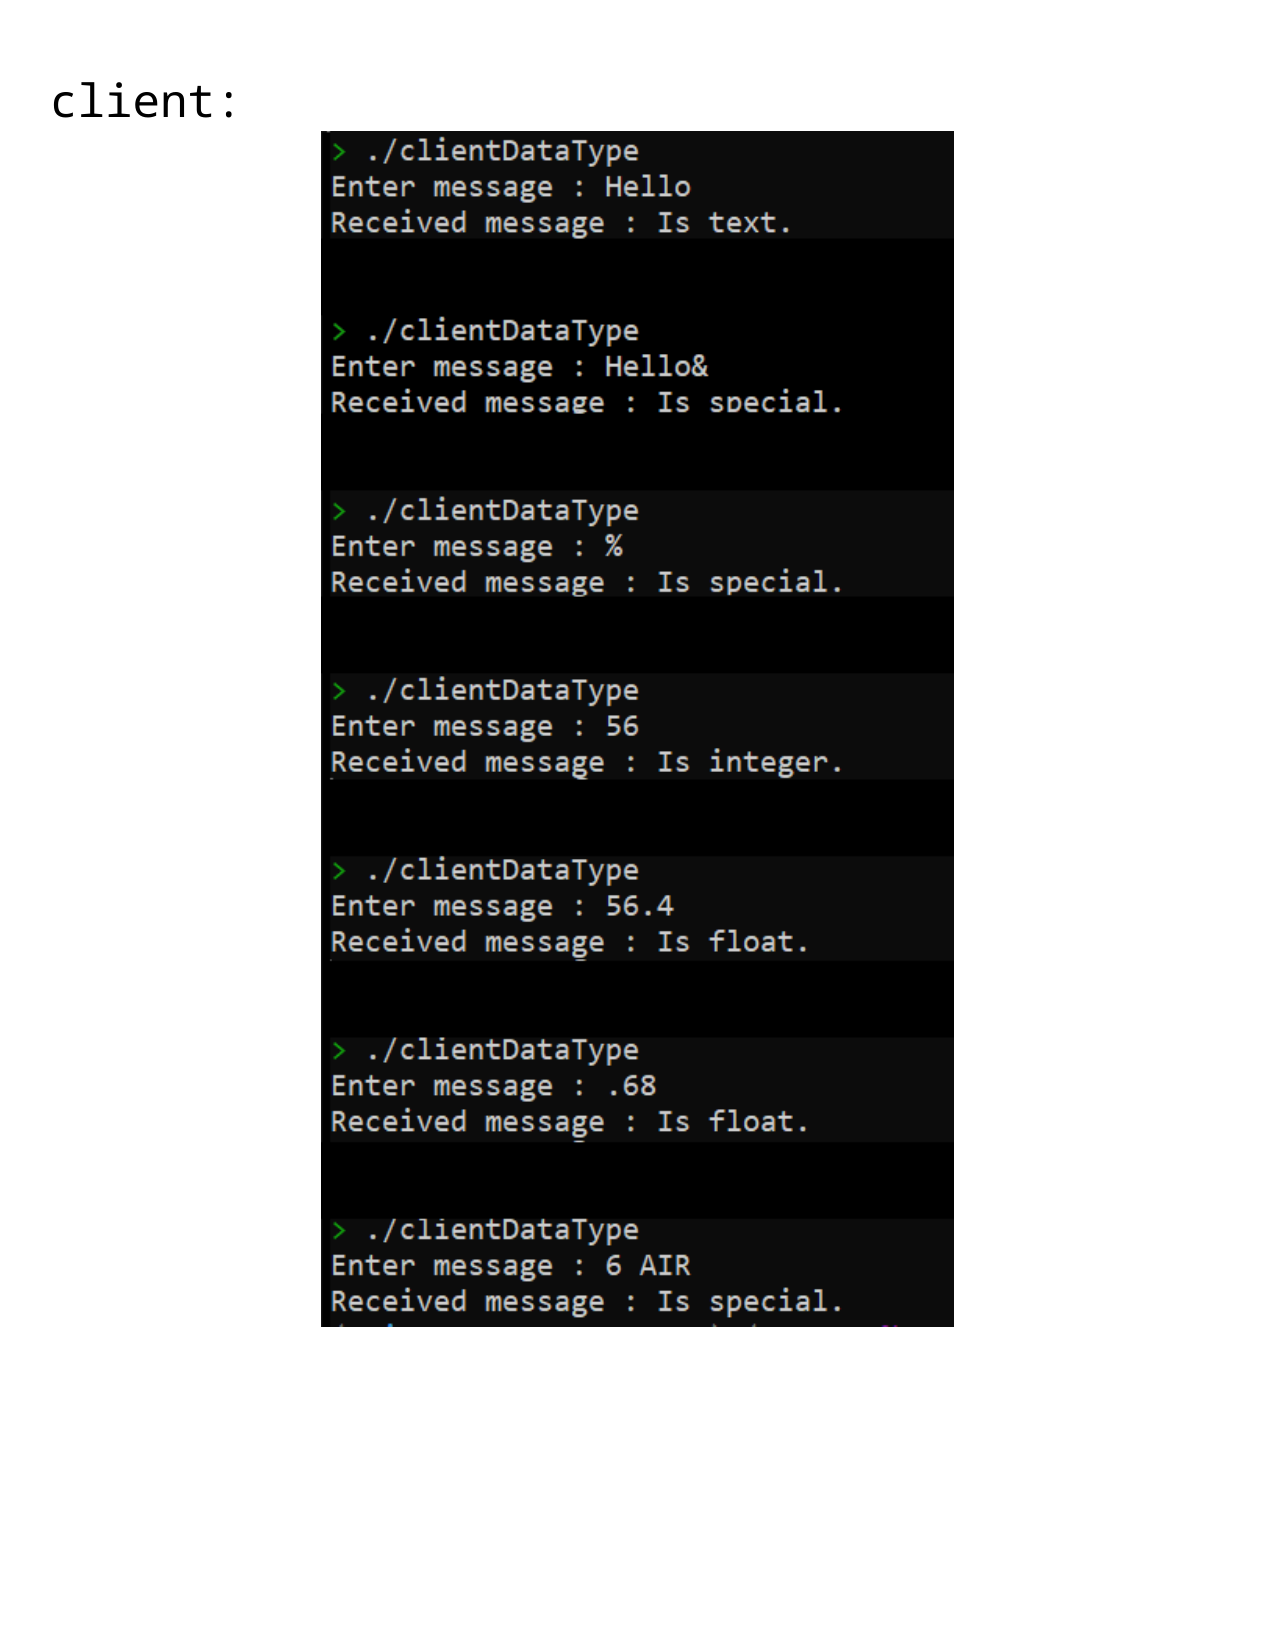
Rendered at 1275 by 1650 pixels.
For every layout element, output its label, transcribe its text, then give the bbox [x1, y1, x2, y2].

text client: [50, 69, 1225, 131]
picture [321, 131, 954, 1327]
